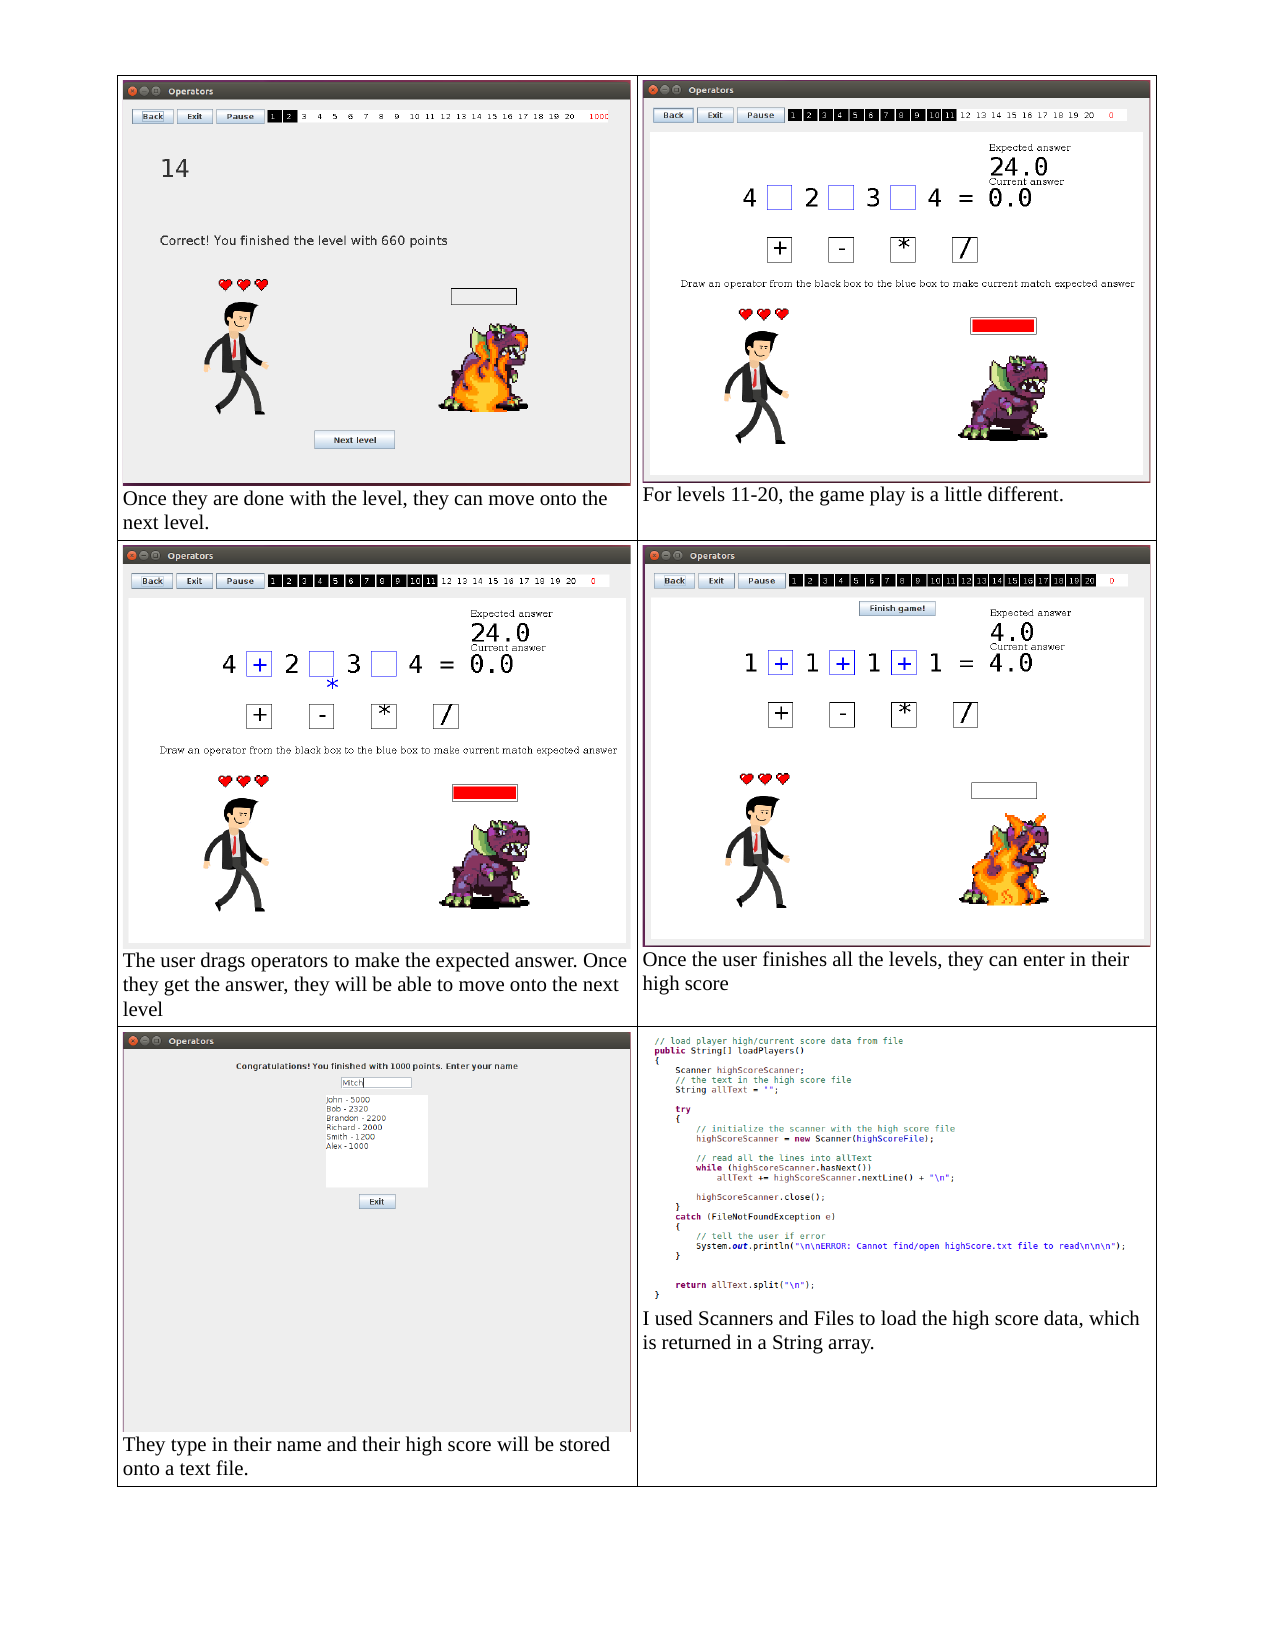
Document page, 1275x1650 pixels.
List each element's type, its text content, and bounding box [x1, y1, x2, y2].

picture [642, 545, 1151, 947]
table_cell I used Scanners and Files to load the high score data, which is returned in a String array. [638, 1027, 1156, 1486]
table_header Once they are done with the level, they can move onto the next level. [118, 76, 637, 539]
picture [642, 1032, 1151, 1307]
table_cell The user drags operators to make the expected answer. Once they get the answer, they will be able to move onto the next level [118, 541, 637, 1026]
picture [122, 80, 631, 486]
table_cell They type in their name and their high score will be stored onto a text file. [118, 1027, 637, 1486]
picture [642, 80, 1151, 483]
picture [122, 1032, 631, 1432]
table_header For levels 11-20, the game play is a little different. [638, 76, 1156, 539]
table_cell Once the user finishes all the levels, they can enter in their high score [638, 541, 1156, 1026]
picture [122, 545, 631, 949]
